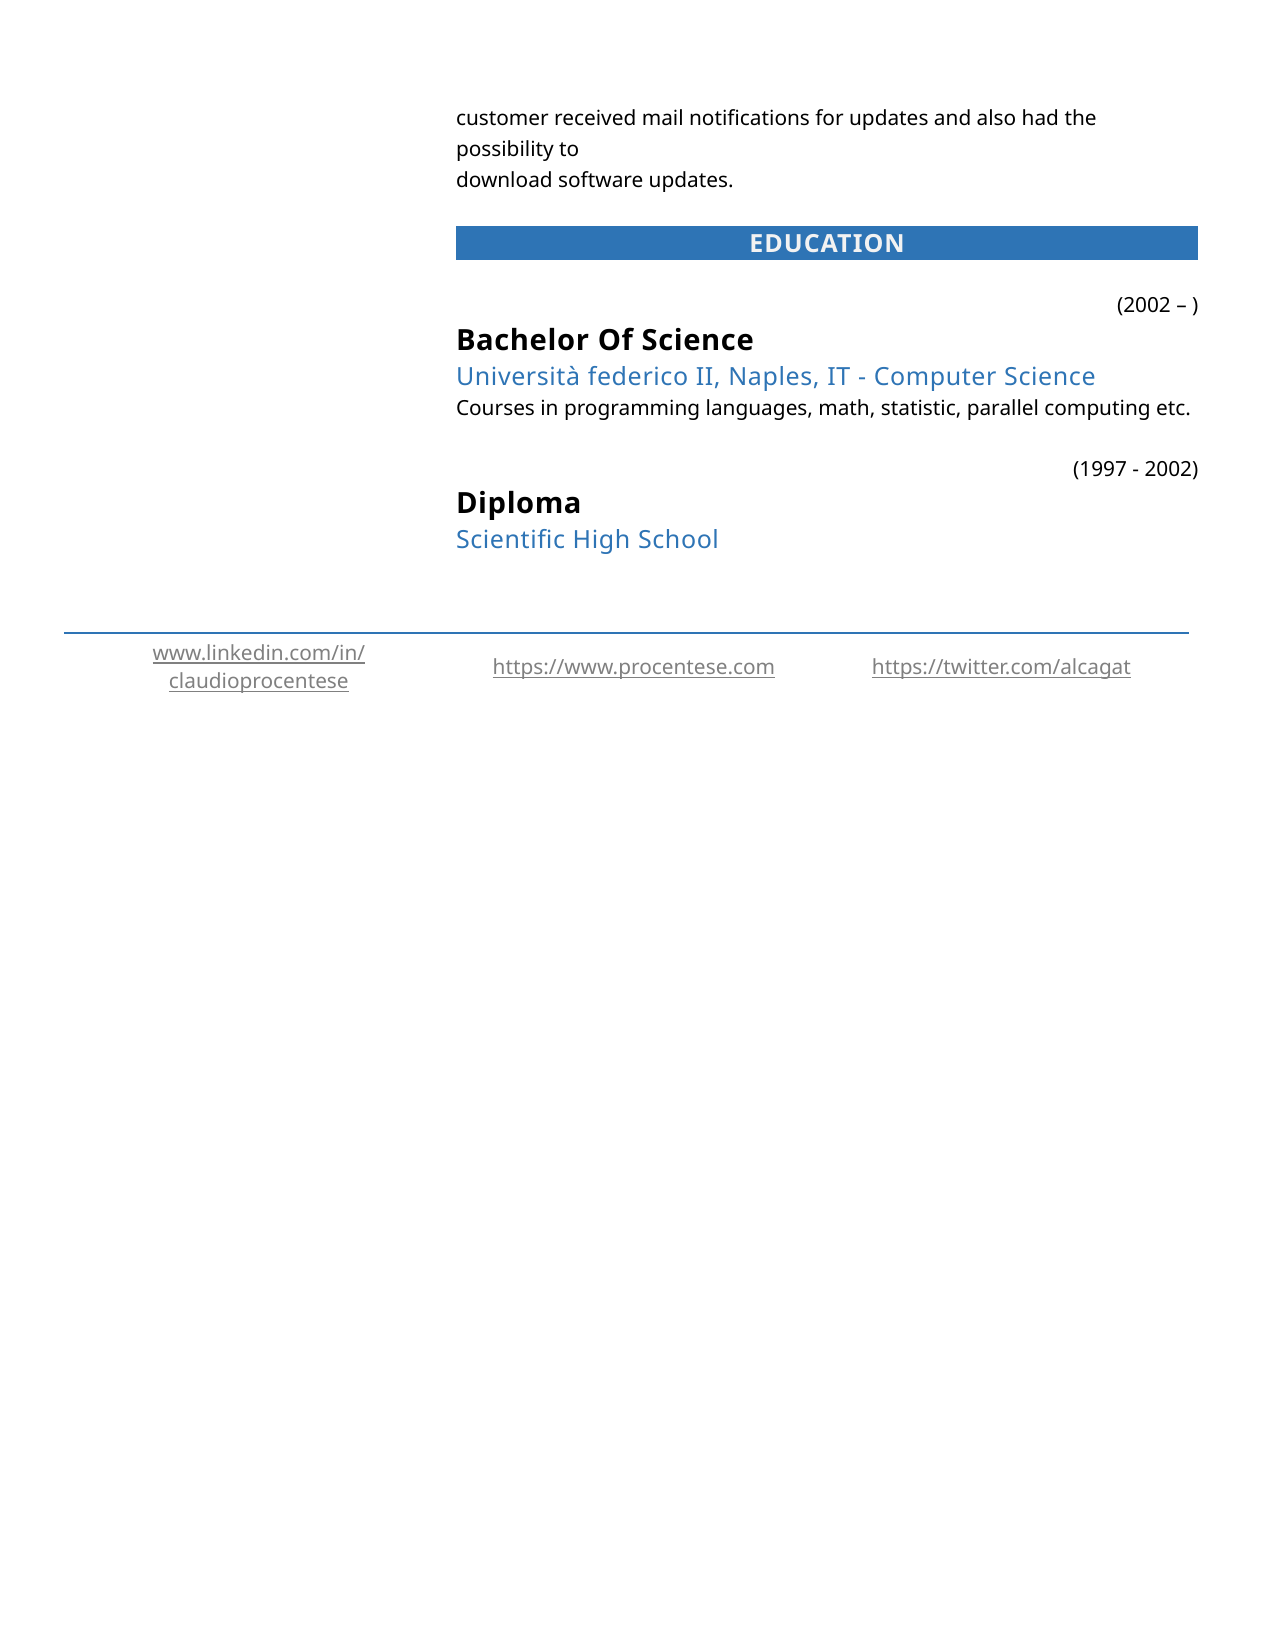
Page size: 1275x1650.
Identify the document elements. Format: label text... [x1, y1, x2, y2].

table_header [64, 104, 432, 585]
table_header customer received mail notifications for updates and also had the possibility to download software updates. EDUCATION (2002 – ) Bachelor Of Science Università federico II, Naples, IT - Computer Science Courses in programming languages, math, statistic, parallel computing etc. (1997 - 2002) Diploma Scientific High School [432, 104, 1210, 585]
table_header https://twitter.com/alcagat [815, 634, 1189, 695]
table_header www.linkedin.com/in/claudioprocentese [64, 634, 453, 695]
table_header https://www.procentese.com [455, 634, 813, 695]
